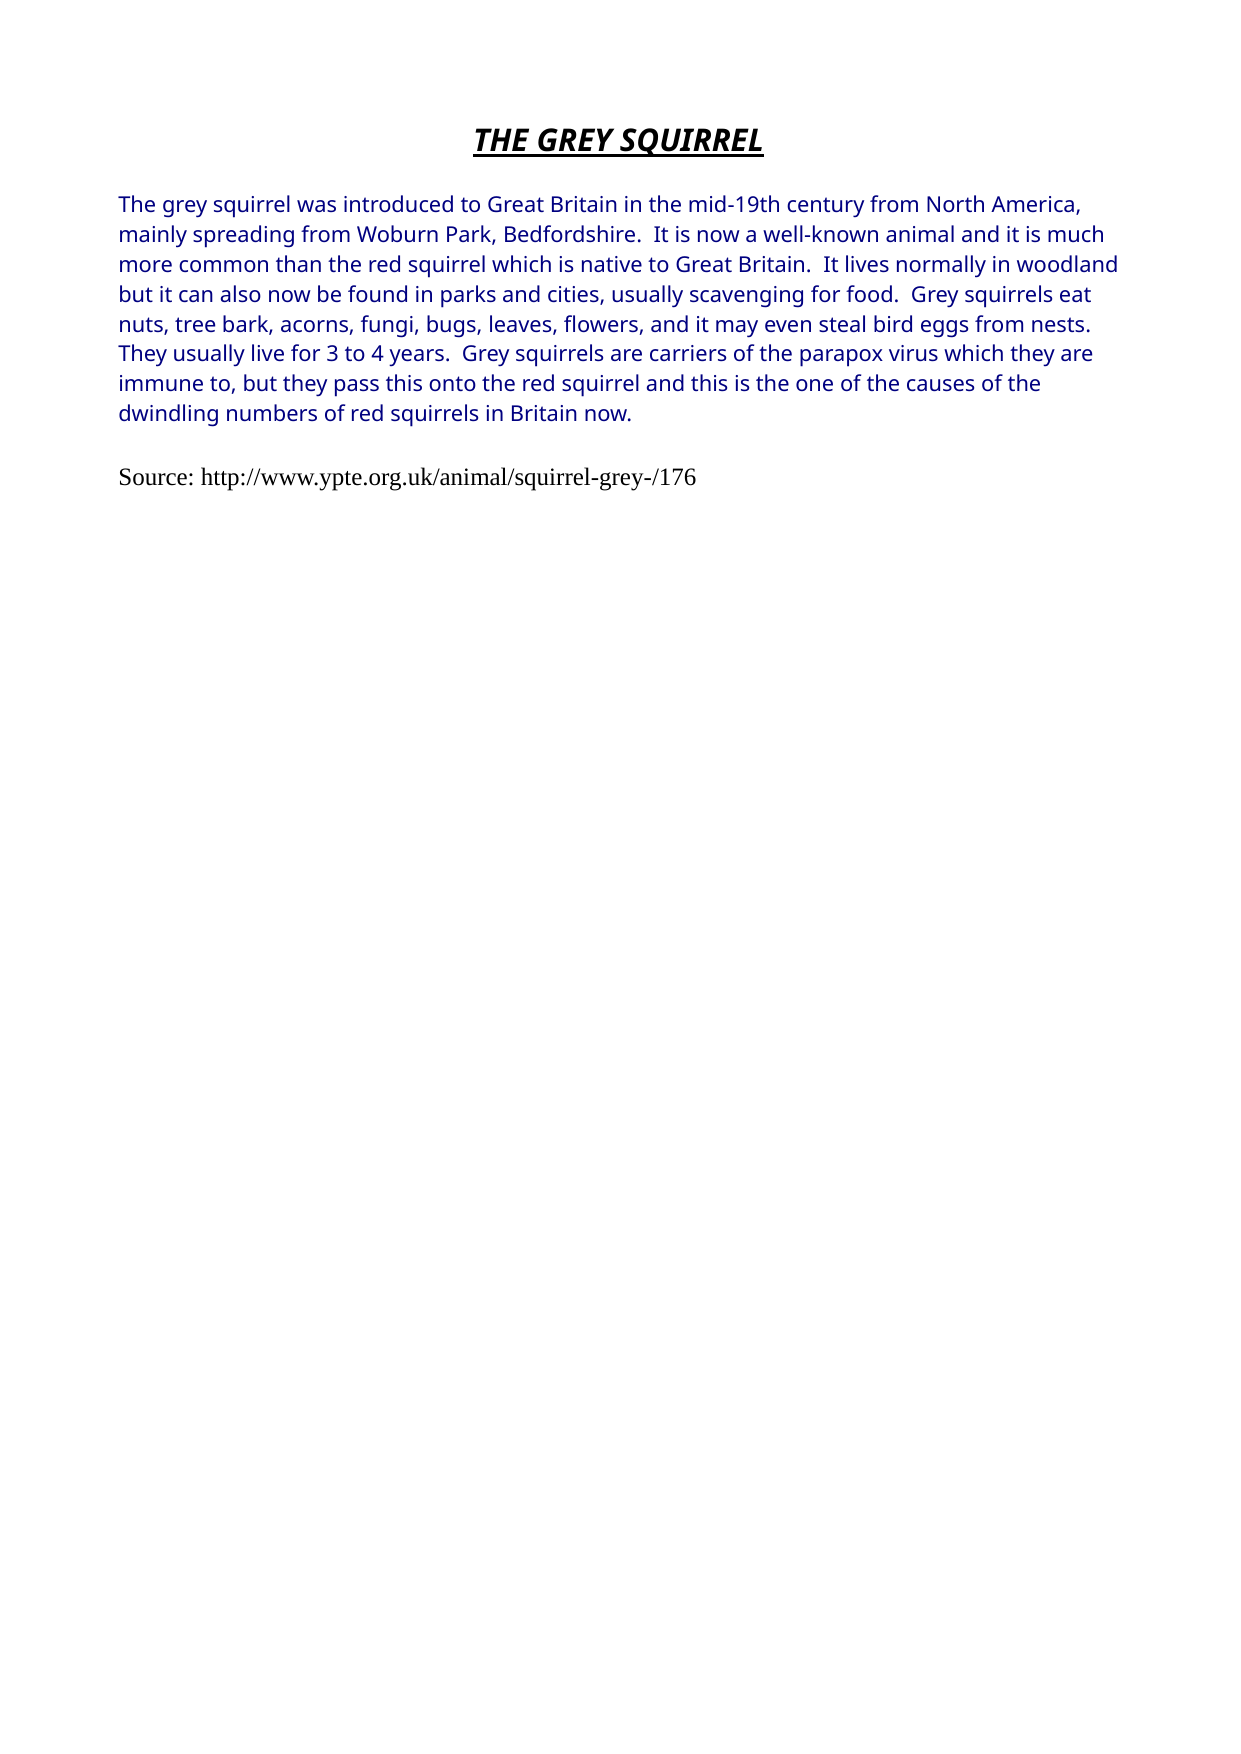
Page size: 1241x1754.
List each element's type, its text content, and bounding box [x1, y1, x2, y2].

text The grey squirrel was introduced to Great Britain in the mid-19th century from North America, mainly spreading from Woburn Park, Bedfordshire. It is now a well-known animal and it is much more common than the red squirrel which is native to Great Britain. It lives normally in woodland but it can also now be found in parks and cities, usually scavenging for food. Grey squirrels eat nuts, tree bark, acorns, fungi, bugs, leaves, flowers, and it may even steal bird eggs from nests. They usually live for 3 to 4 years. Grey squirrels are carriers of the parapox virus which they are immune to, but they pass this onto the red squirrel and this is the one of the causes of the dwindling numbers of red squirrels in Britain now. [118, 189, 1122, 428]
text Source: http://www.ypte.org.uk/animal/squirrel-grey-/176 [118, 462, 1122, 491]
text THE GREY SQUIRREL [118, 118, 1122, 161]
